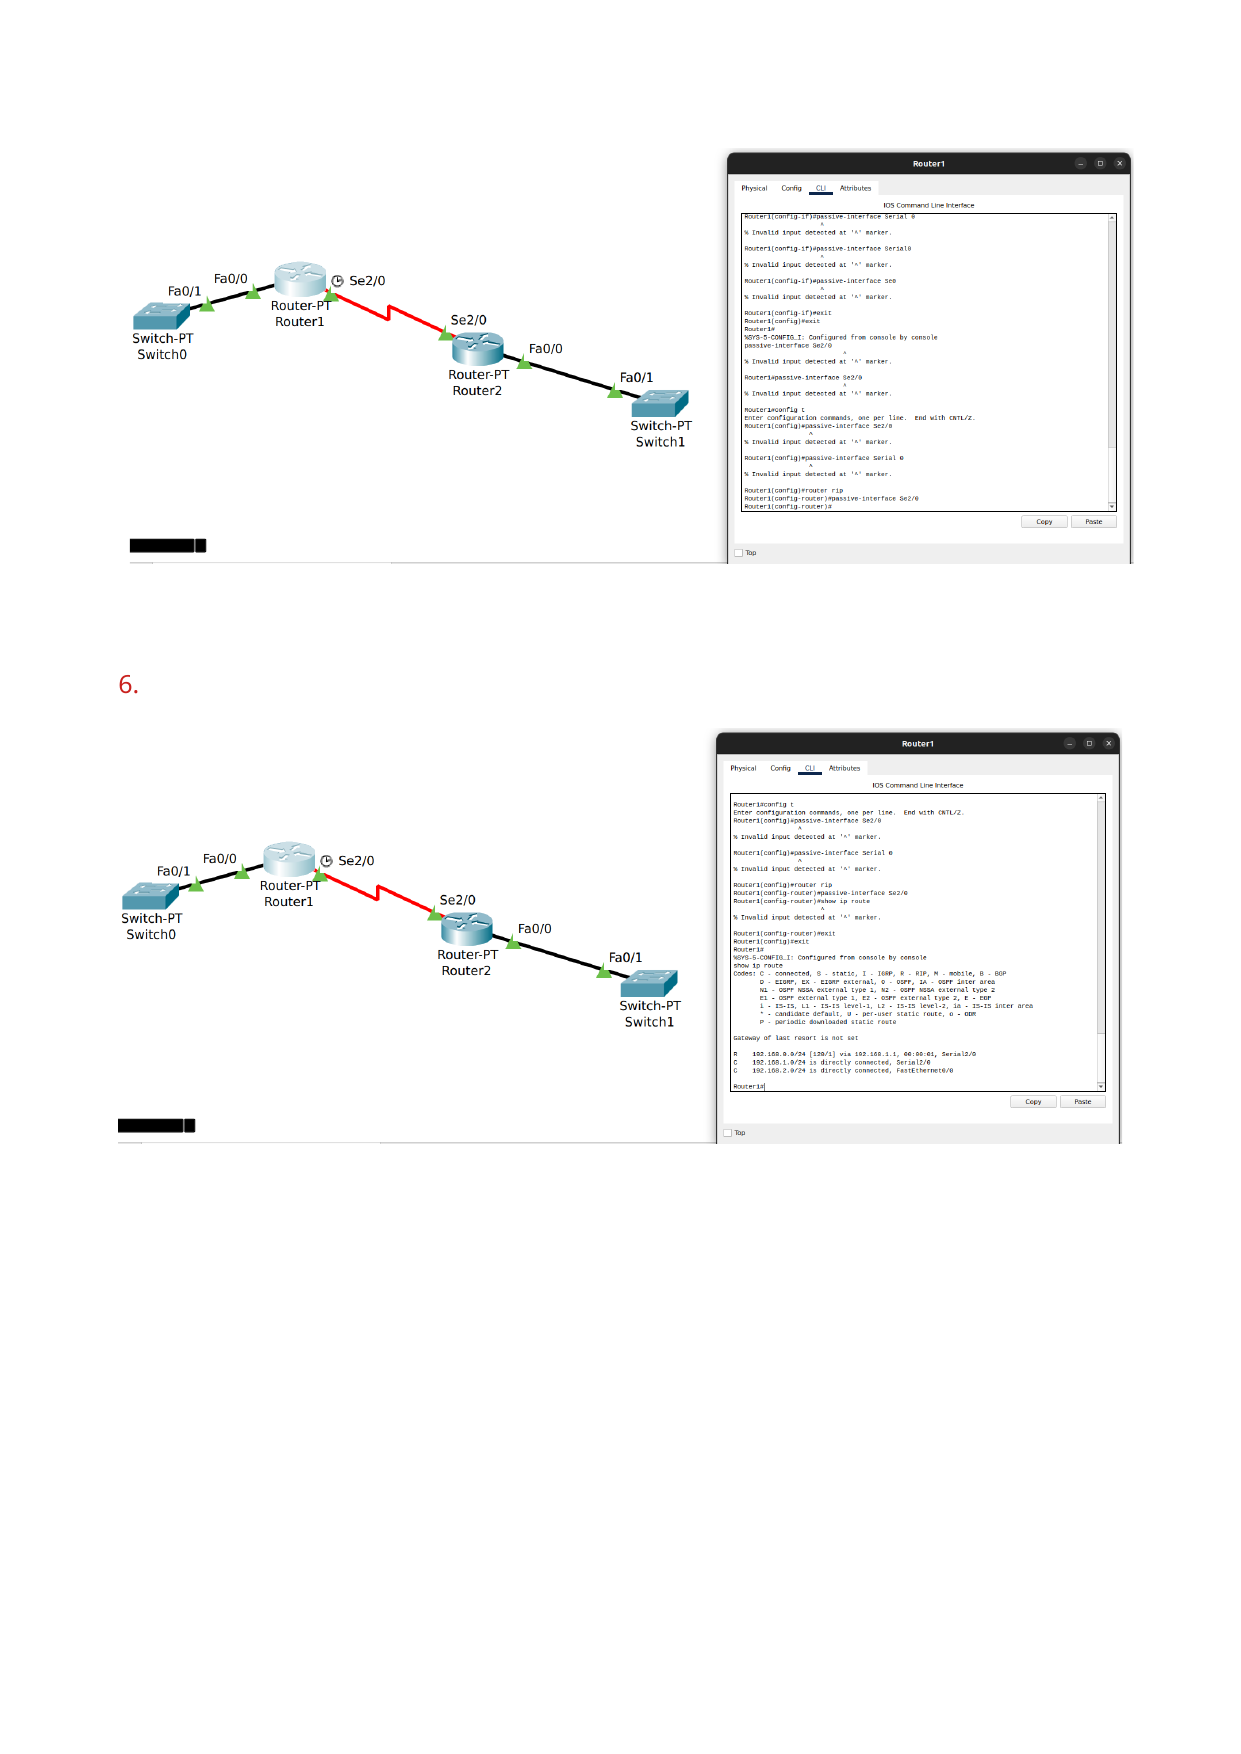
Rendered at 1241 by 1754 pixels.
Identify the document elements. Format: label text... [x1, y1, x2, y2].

picture [129, 148, 1134, 564]
picture [118, 728, 1123, 1144]
text 6. [118, 666, 1122, 700]
